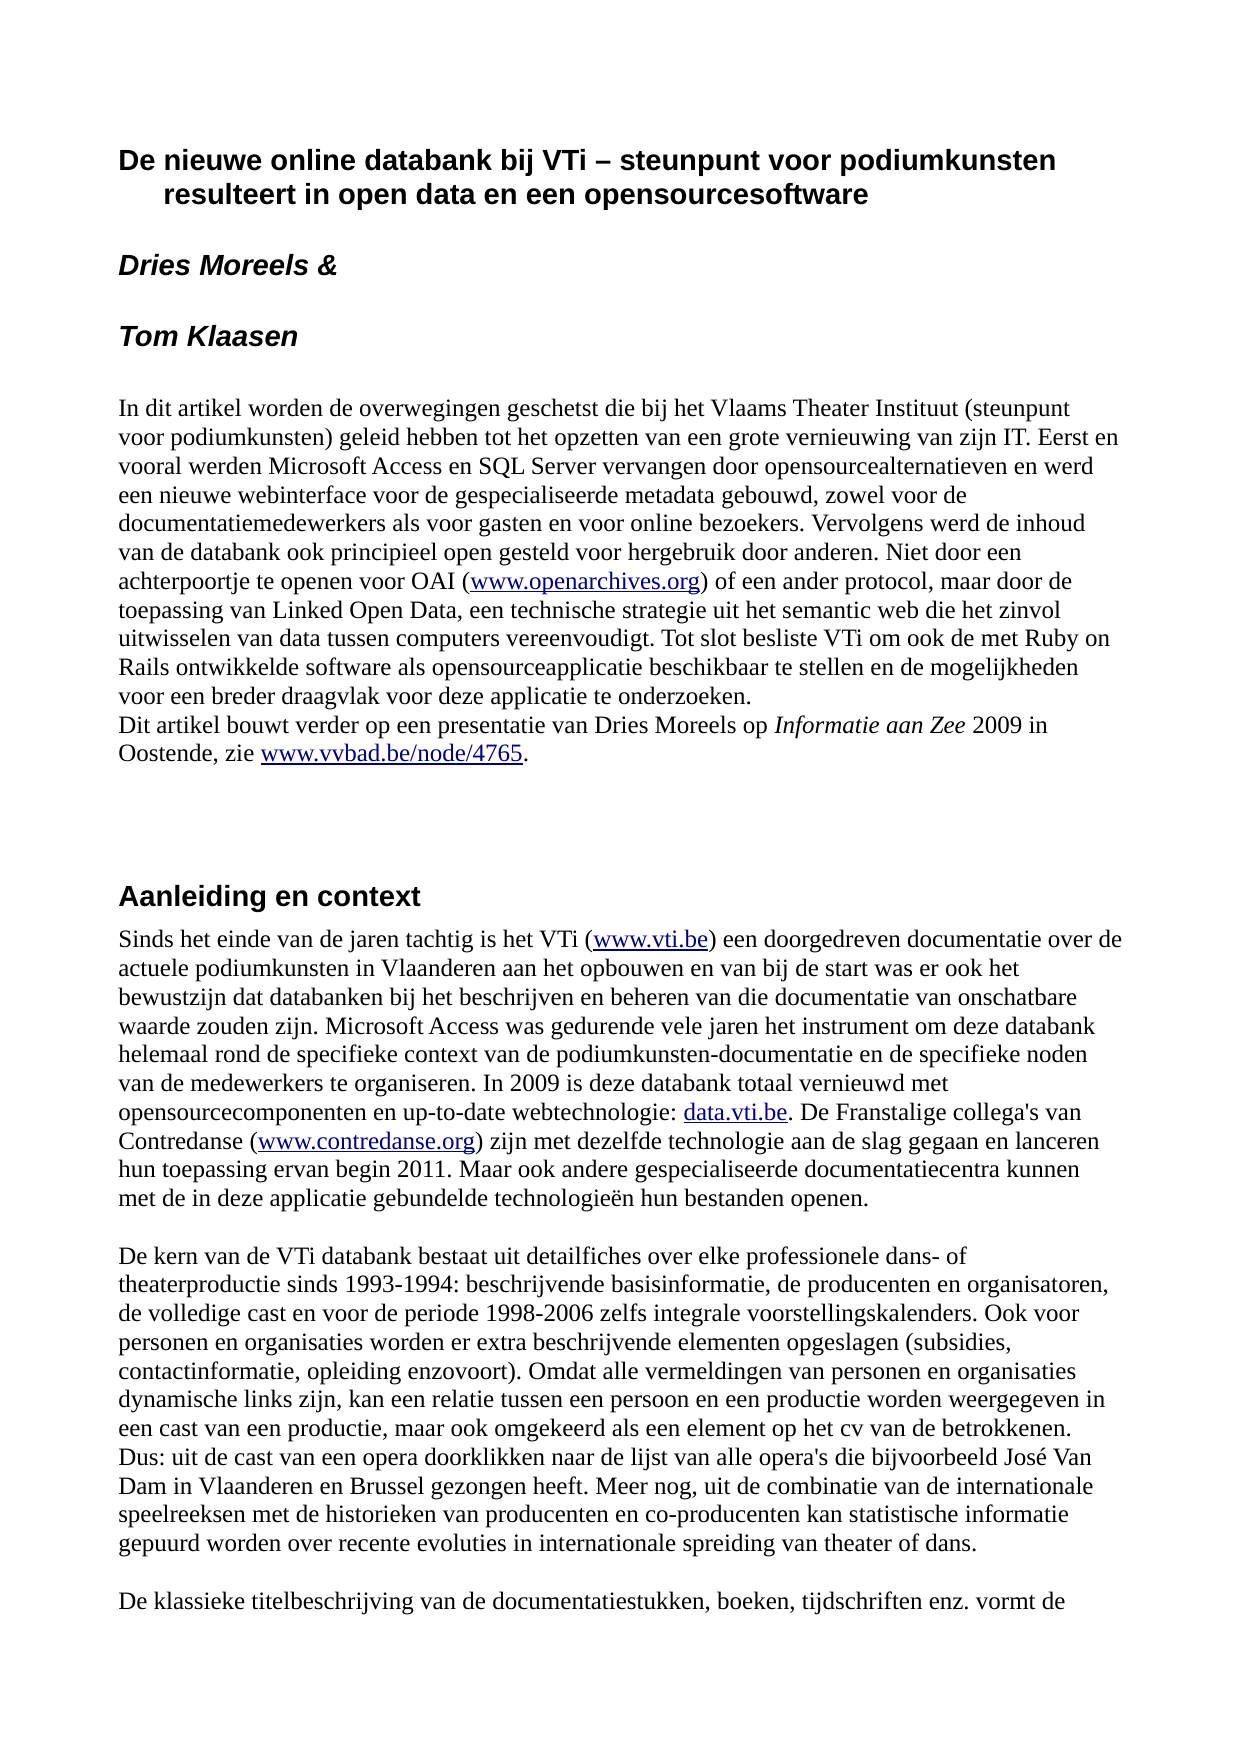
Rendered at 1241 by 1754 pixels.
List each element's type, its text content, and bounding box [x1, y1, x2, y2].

text De klassieke titelbeschrijving van de documentatiestukken, boeken, tijdschriften enz. vormt de [118, 1586, 1122, 1614]
text Dit artikel bouwt verder op een presentatie van Dries Moreels op Informatie aan Zee 2009 in Oostende, zie www.vvbad.be/node/4765. [118, 710, 1122, 767]
subtitle Aanleiding en context [118, 878, 1122, 912]
text Sinds het einde van de jaren tachtig is het VTi (www.vti.be) een doorgedreven documentatie over de actuele podiumkunsten in Vlaanderen aan het opbouwen en van bij de start was er ook het bewustzijn dat databanken bij het beschrijven en beheren van die documentatie van onschatbare waarde zouden zijn. Microsoft Access was gedurende vele jaren het instrument om deze databank helemaal rond de specifieke context van de podiumkunsten-documentatie en de specifieke noden van de medewerkers te organiseren. In 2009 is deze databank totaal vernieuwd met opensourcecomponenten en up-to-date webtechnologie: data.vti.be. De Franstalige collega's van Contredanse (www.contredanse.org) zijn met dezelfde technologie aan de slag gegaan en lanceren hun toepassing ervan begin 2011. Maar ook andere gespecialiseerde documentatiecentra kunnen met de in deze applicatie gebundelde technologieën hun bestanden openen. [118, 924, 1122, 1212]
subtitle De nieuwe online databank bij VTi – steunpunt voor podiumkunsten resulteert in open data en een opensourcesoftware [118, 143, 1122, 210]
text In dit artikel worden de overwegingen geschetst die bij het Vlaams Theater Instituut (steunpunt voor podiumkunsten) geleid hebben tot het opzetten van een grote vernieuwing van zijn IT. Eerst en vooral werden Microsoft Access en SQL Server vervangen door opensourcealternatieven en werd een nieuwe webinterface voor de gespecialiseerde metadata gebouwd, zowel voor de documentatiemedewerkers als voor gasten en voor online bezoekers. Vervolgens werd de inhoud van de databank ook principieel open gesteld voor hergebruik door anderen. Niet door een achterpoortje te openen voor OAI (www.openarchives.org) of een ander protocol, maar door de toepassing van Linked Open Data, een technische strategie uit het semantic web die het zinvol uitwisselen van data tussen computers vereenvoudigt. Tot slot besliste VTi om ook de met Ruby on Rails ontwikkelde software als opensourceapplicatie beschikbaar te stellen en de mogelijkheden voor een breder draagvlak voor deze applicatie te onderzoeken. [118, 393, 1122, 710]
text De kern van de VTi databank bestaat uit detailfiches over elke professionele dans- of theaterproductie sinds 1993-1994: beschrijvende basisinformatie, de producenten en organisatoren, de volledige cast en voor de periode 1998-2006 zelfs integrale voorstellingskalenders. Ook voor personen en organisaties worden er extra beschrijvende elementen opgeslagen (subsidies, contactinformatie, opleiding enzovoort). Omdat alle vermeldingen van personen en organisaties dynamische links zijn, kan een relatie tussen een persoon en een productie worden weergegeven in een cast van een productie, maar ook omgekeerd als een element op het cv van de betrokkenen. Dus: uit de cast van een opera doorklikken naar de lijst van alle opera's die bijvoorbeeld José Van Dam in Vlaanderen en Brussel gezongen heeft. Meer nog, uit de combinatie van de internationale speelreeksen met de historieken van producenten en co-producenten kan statistische informatie gepuurd worden over recente evoluties in internationale spreiding van theater of dans. [118, 1241, 1122, 1557]
subtitle Tom Klaasen [118, 319, 1122, 352]
subtitle Dries Moreels & [118, 248, 1122, 281]
